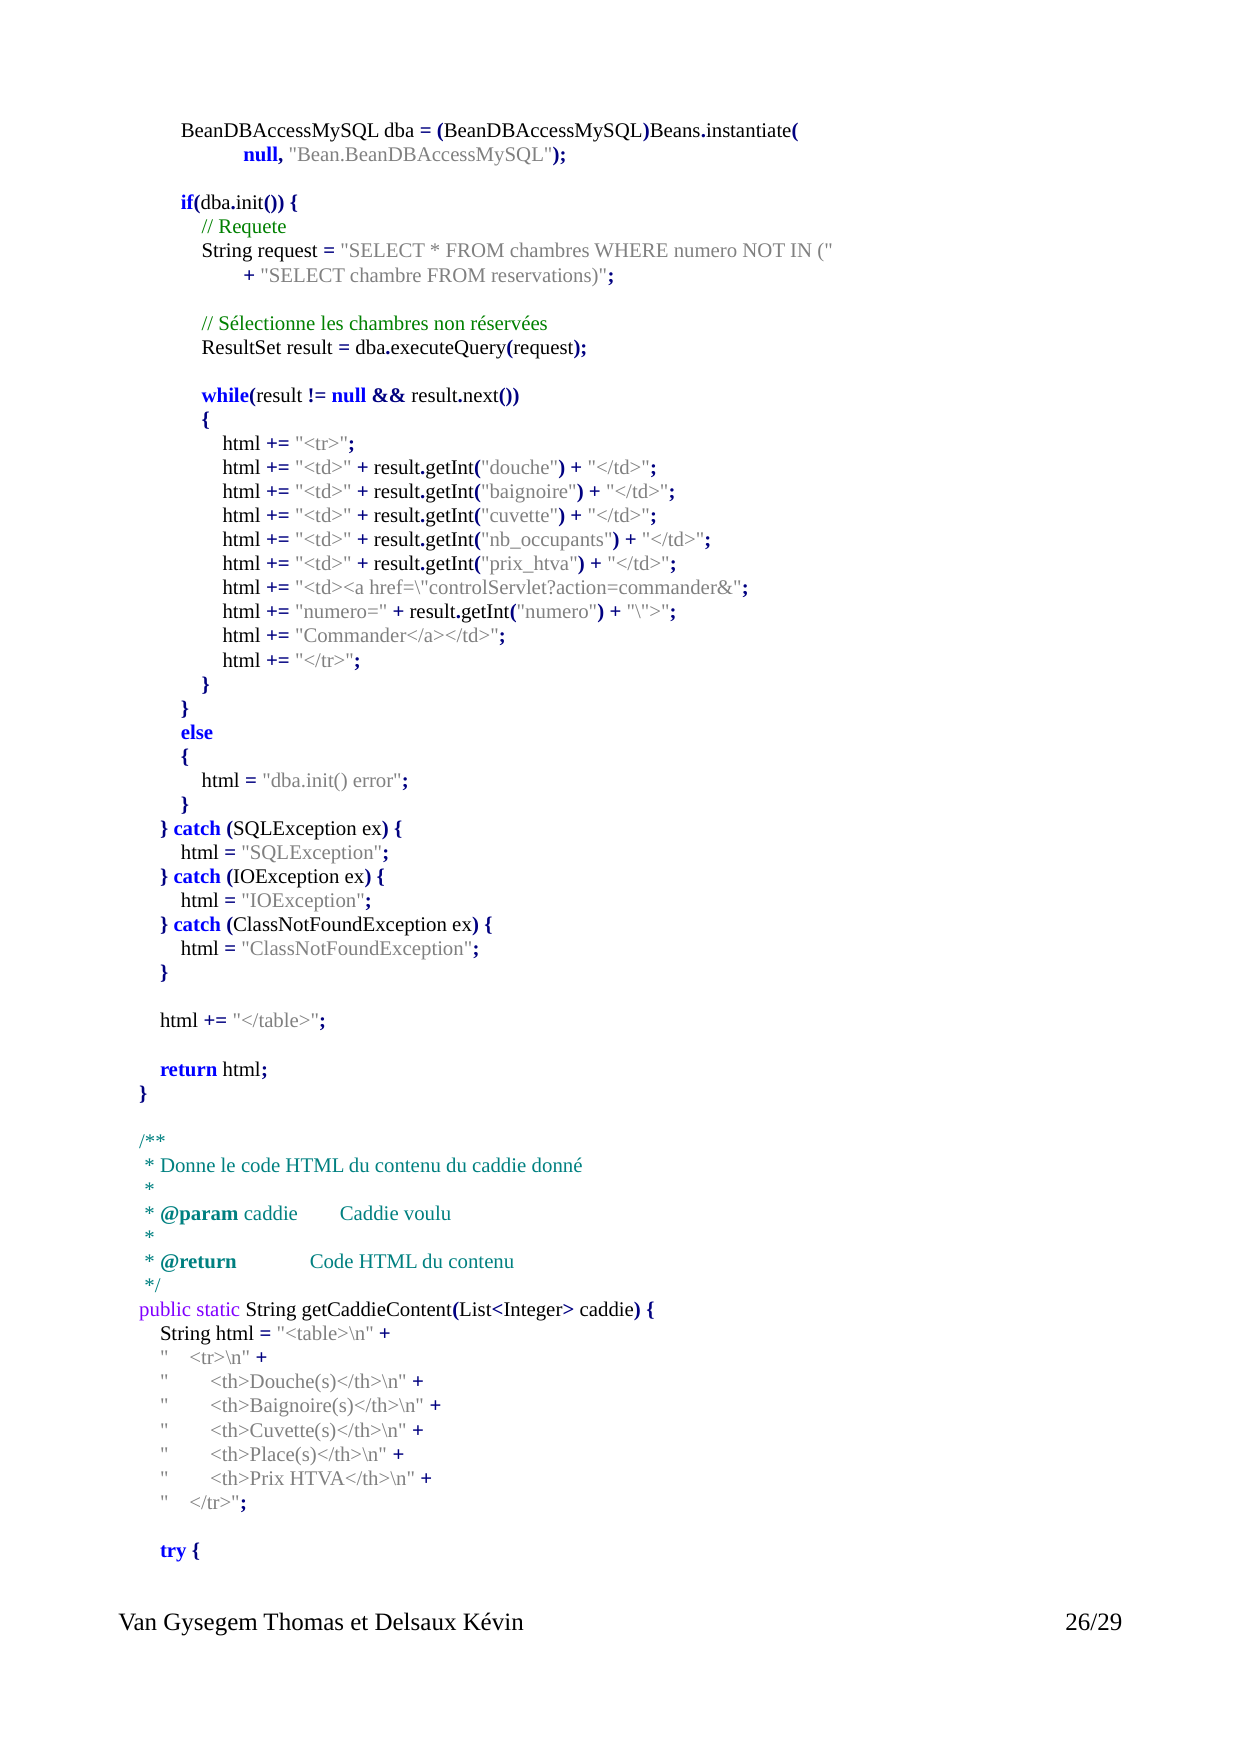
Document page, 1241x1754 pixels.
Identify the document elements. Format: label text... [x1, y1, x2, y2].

text html = "IOException"; [118, 888, 1122, 912]
text " <tr>\n" + [118, 1345, 1122, 1369]
text html += "<td>" + result.getInt("prix_htva") + "</td>"; [118, 551, 1122, 575]
text BeanDBAccessMySQL dba = (BeanDBAccessMySQL)Beans.instantiate( [118, 118, 1122, 142]
text html += "<tr>"; [118, 431, 1122, 455]
text } [118, 960, 1122, 984]
text * [118, 1177, 1122, 1201]
text // Requete [118, 214, 1122, 238]
text } [118, 792, 1122, 816]
text " <th>Cuvette(s)</th>\n" + [118, 1417, 1122, 1442]
text try { [118, 1538, 1122, 1562]
text // Sélectionne les chambres non réservées [118, 311, 1122, 335]
text while(result != null && result.next()) [118, 383, 1122, 407]
text " <th>Prix HTVA</th>\n" + [118, 1466, 1122, 1490]
text + "SELECT chambre FROM reservations)"; [118, 262, 1122, 287]
text html += "Commander</a></td>"; [118, 623, 1122, 647]
text html += "</table>"; [118, 1008, 1122, 1032]
text " <th>Baignoire(s)</th>\n" + [118, 1393, 1122, 1417]
text html += "numero=" + result.getInt("numero") + "\">"; [118, 599, 1122, 623]
text html = "SQLException"; [118, 840, 1122, 864]
text } [118, 672, 1122, 696]
text html = "ClassNotFoundException"; [118, 936, 1122, 960]
text html = "dba.init() error"; [118, 768, 1122, 792]
text html += "<td>" + result.getInt("baignoire") + "</td>"; [118, 479, 1122, 503]
text html += "<td>" + result.getInt("nb_occupants") + "</td>"; [118, 527, 1122, 551]
text } catch (IOException ex) { [118, 864, 1122, 888]
text else [118, 720, 1122, 744]
text * Donne le code HTML du contenu du caddie donné [118, 1153, 1122, 1177]
text * @param caddie Caddie voulu [118, 1201, 1122, 1225]
text { [118, 407, 1122, 431]
text String request = "SELECT * FROM chambres WHERE numero NOT IN (" [118, 238, 1122, 262]
text ResultSet result = dba.executeQuery(request); [118, 335, 1122, 359]
text } [118, 1081, 1122, 1105]
text * @return Code HTML du contenu [118, 1249, 1122, 1273]
text " <th>Place(s)</th>\n" + [118, 1442, 1122, 1466]
text * [118, 1225, 1122, 1249]
text " </tr>"; [118, 1490, 1122, 1514]
text if(dba.init()) { [118, 190, 1122, 214]
text html += "<td>" + result.getInt("cuvette") + "</td>"; [118, 503, 1122, 527]
text } [118, 696, 1122, 720]
text } catch (SQLException ex) { [118, 816, 1122, 840]
text html += "<td>" + result.getInt("douche") + "</td>"; [118, 455, 1122, 479]
text /** [118, 1129, 1122, 1153]
text String html = "<table>\n" + [118, 1321, 1122, 1345]
text html += "</tr>"; [118, 647, 1122, 672]
text html += "<td><a href=\"controlServlet?action=commander&"; [118, 575, 1122, 599]
text null, "Bean.BeanDBAccessMySQL"); [118, 142, 1122, 166]
text " <th>Douche(s)</th>\n" + [118, 1369, 1122, 1393]
text return html; [118, 1057, 1122, 1081]
text */ [118, 1273, 1122, 1297]
text { [118, 744, 1122, 768]
text } catch (ClassNotFoundException ex) { [118, 912, 1122, 936]
text public static String getCaddieContent(List<Integer> caddie) { [118, 1297, 1122, 1321]
